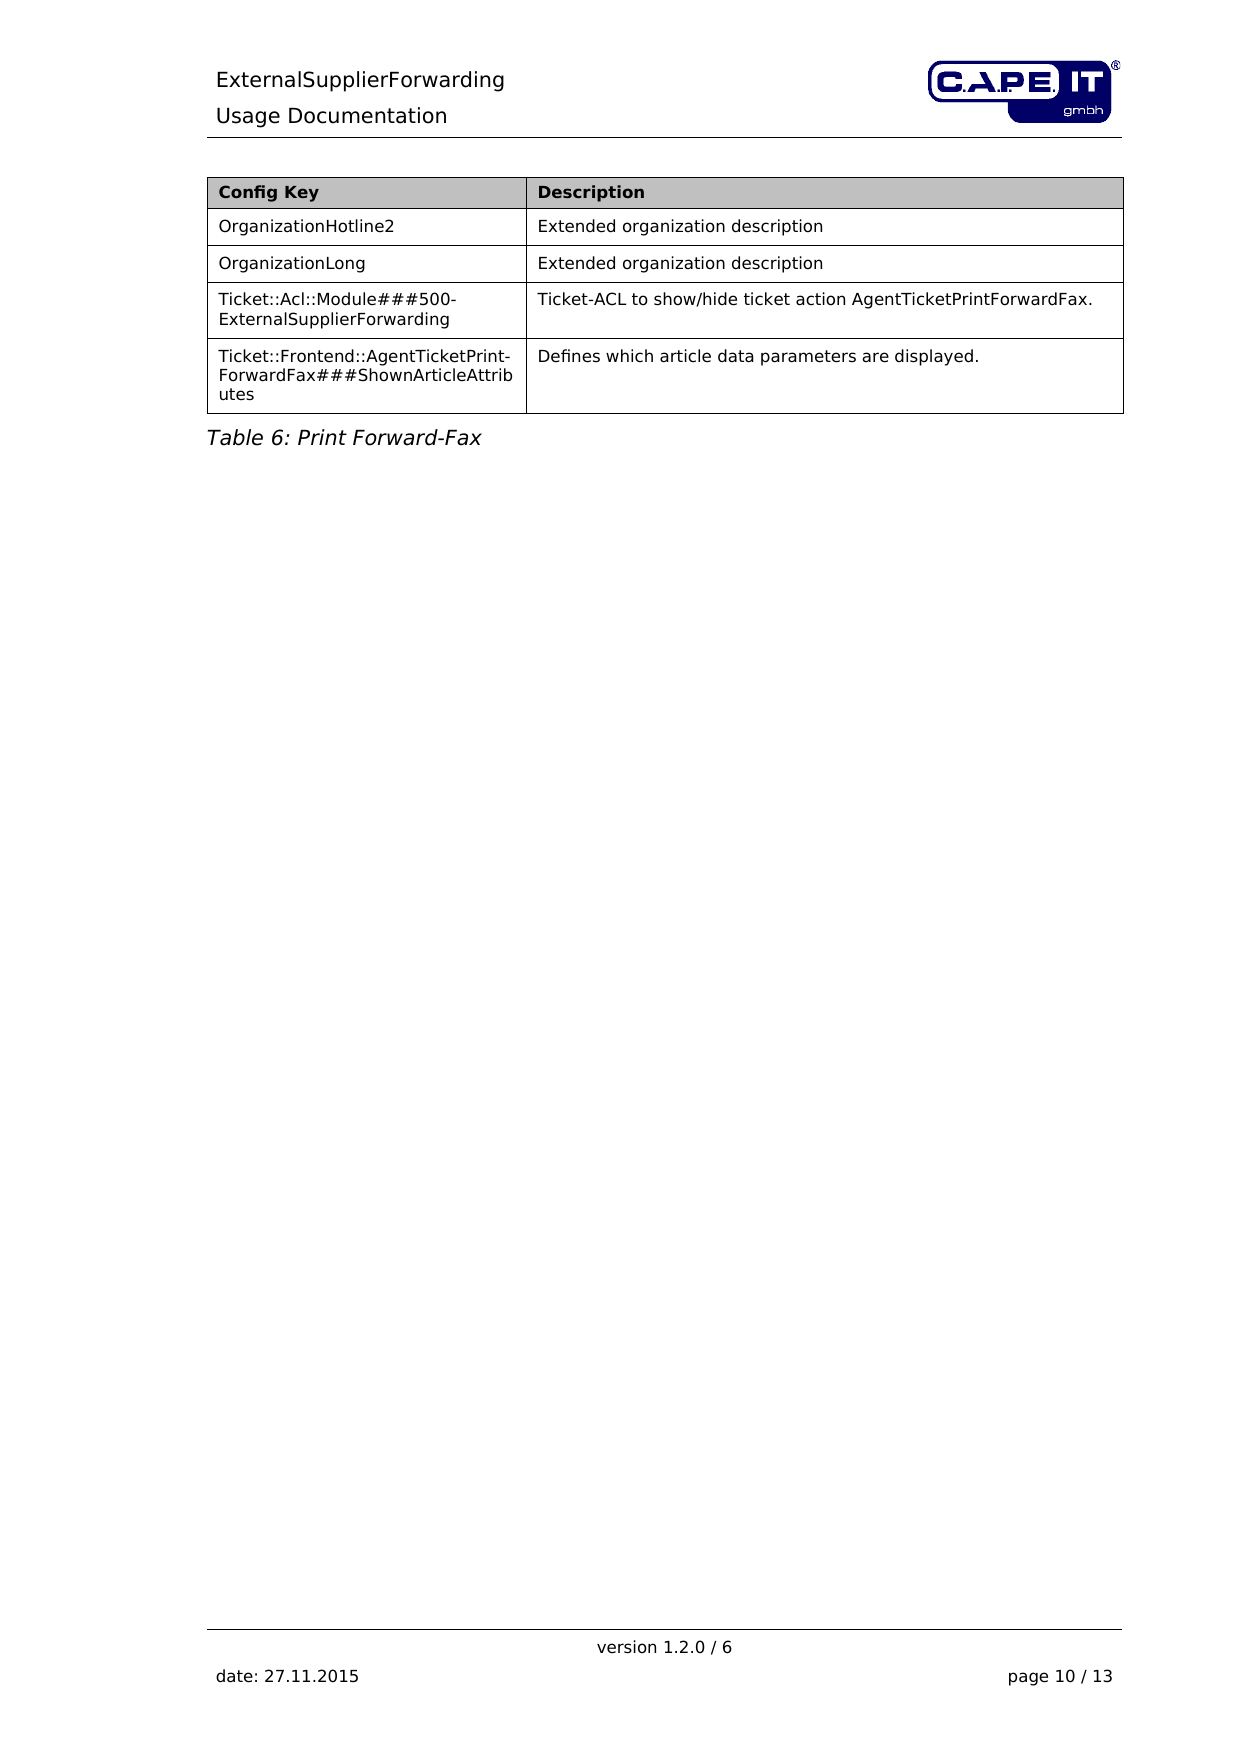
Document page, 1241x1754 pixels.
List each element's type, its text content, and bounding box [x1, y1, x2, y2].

table_cell Defines which article data parameters are displayed. [527, 339, 1123, 413]
table_cell Ticket::Frontend::AgentTicketPrint-ForwardFax###ShownArticleAttributes [208, 339, 526, 413]
table_header Description [527, 178, 1123, 208]
table_cell OrganizationHotline2 [208, 209, 526, 245]
table_cell Extended organization description [527, 246, 1123, 282]
table_cell Ticket-ACL to show/hide ticket action AgentTicketPrintForwardFax. [527, 283, 1123, 338]
table_header Config Key [208, 178, 526, 208]
table_cell Extended organization description [527, 209, 1123, 245]
picture [928, 60, 1121, 123]
table_cell Ticket::Acl::Module###500-ExternalSupplierForwarding [208, 283, 526, 338]
text Table 6: Print Forward-Fax [207, 426, 1122, 450]
table_cell OrganizationLong [208, 246, 526, 282]
